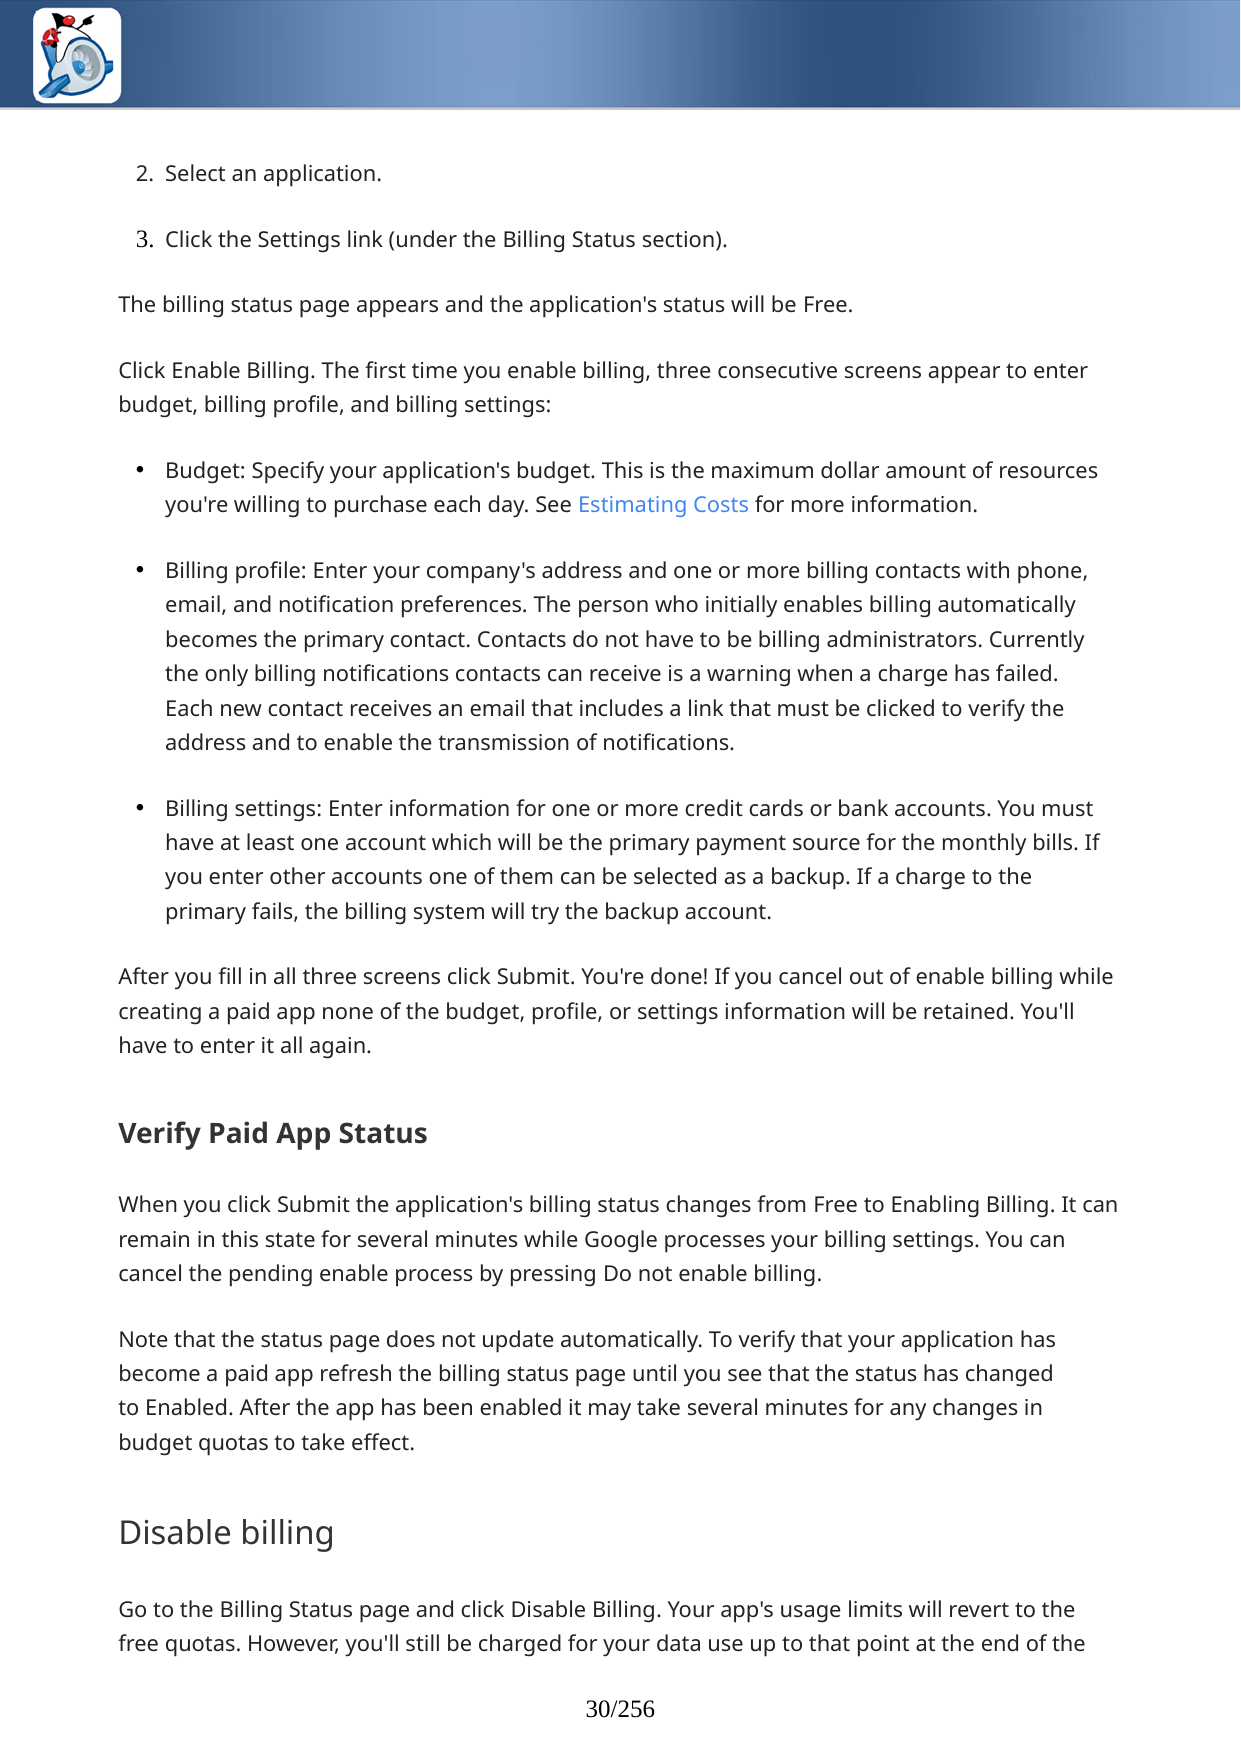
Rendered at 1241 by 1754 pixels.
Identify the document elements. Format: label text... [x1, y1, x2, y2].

list Budget: Specify your application's budget. This is the maximum dollar amount of resources you're willing to purchase each day. See Estimating Costs for more information. [136, 450, 1106, 519]
text When you click Submit the application's billing status changes from Free to Enabling Billing. It can remain in this state for several minutes while Google processes your billing settings. You can cancel the pending enable process by pressing Do not enable billing. [118, 1184, 1122, 1288]
subtitle Verify Paid App Status [118, 1113, 1122, 1151]
text Note that the status page does not update automatically. To verify that your application has become a paid app refresh the billing status page until you see that the status has changed to Enabled. After the app has been enabled it may take several minutes for any changes in budget quotas to take effect. [118, 1319, 1122, 1456]
list Billing profile: Enter your company's address and one or more billing contacts with phone, email, and notification preferences. The person who initially enables billing automatically becomes the primary contact. Contacts do not have to be billing administrators. Currently the only billing notifications contacts can receive is a warning when a charge has failed. Each new contact receives an email that includes a link that must be clicked to verify the address and to enable the transmission of notifications. [136, 550, 1106, 757]
text Click Enable Billing. The first time you enable billing, three consecutive screens appear to enter budget, billing profile, and billing settings: [118, 350, 1122, 419]
subtitle Disable billing [118, 1509, 1122, 1554]
text After you fill in all three screens click Submit. You're done! If you cancel out of enable billing while creating a paid app none of the budget, profile, or settings information will be retained. You'll have to enter it all again. [118, 957, 1122, 1060]
text Go to the Billing Status page and click Disable Billing. Your app's usage limits will revert to the free quotas. However, you'll still be charged for your data use up to that point at the end of the [118, 1589, 1122, 1658]
list Billing settings: Enter information for one or more credit cards or bank accounts. You must have at least one account which will be the primary payment source for the monthly bills. If you enter other accounts one of them can be selected as a backup. If a charge to the primary fails, the billing system will try the backup account. [136, 788, 1106, 925]
list Click the Settings link (under the Billing Status section). [136, 219, 1106, 253]
list Select an application. [136, 153, 1106, 188]
picture [0, 0, 1241, 110]
text The billing status page appears and the application's status will be Free. [118, 285, 1122, 319]
